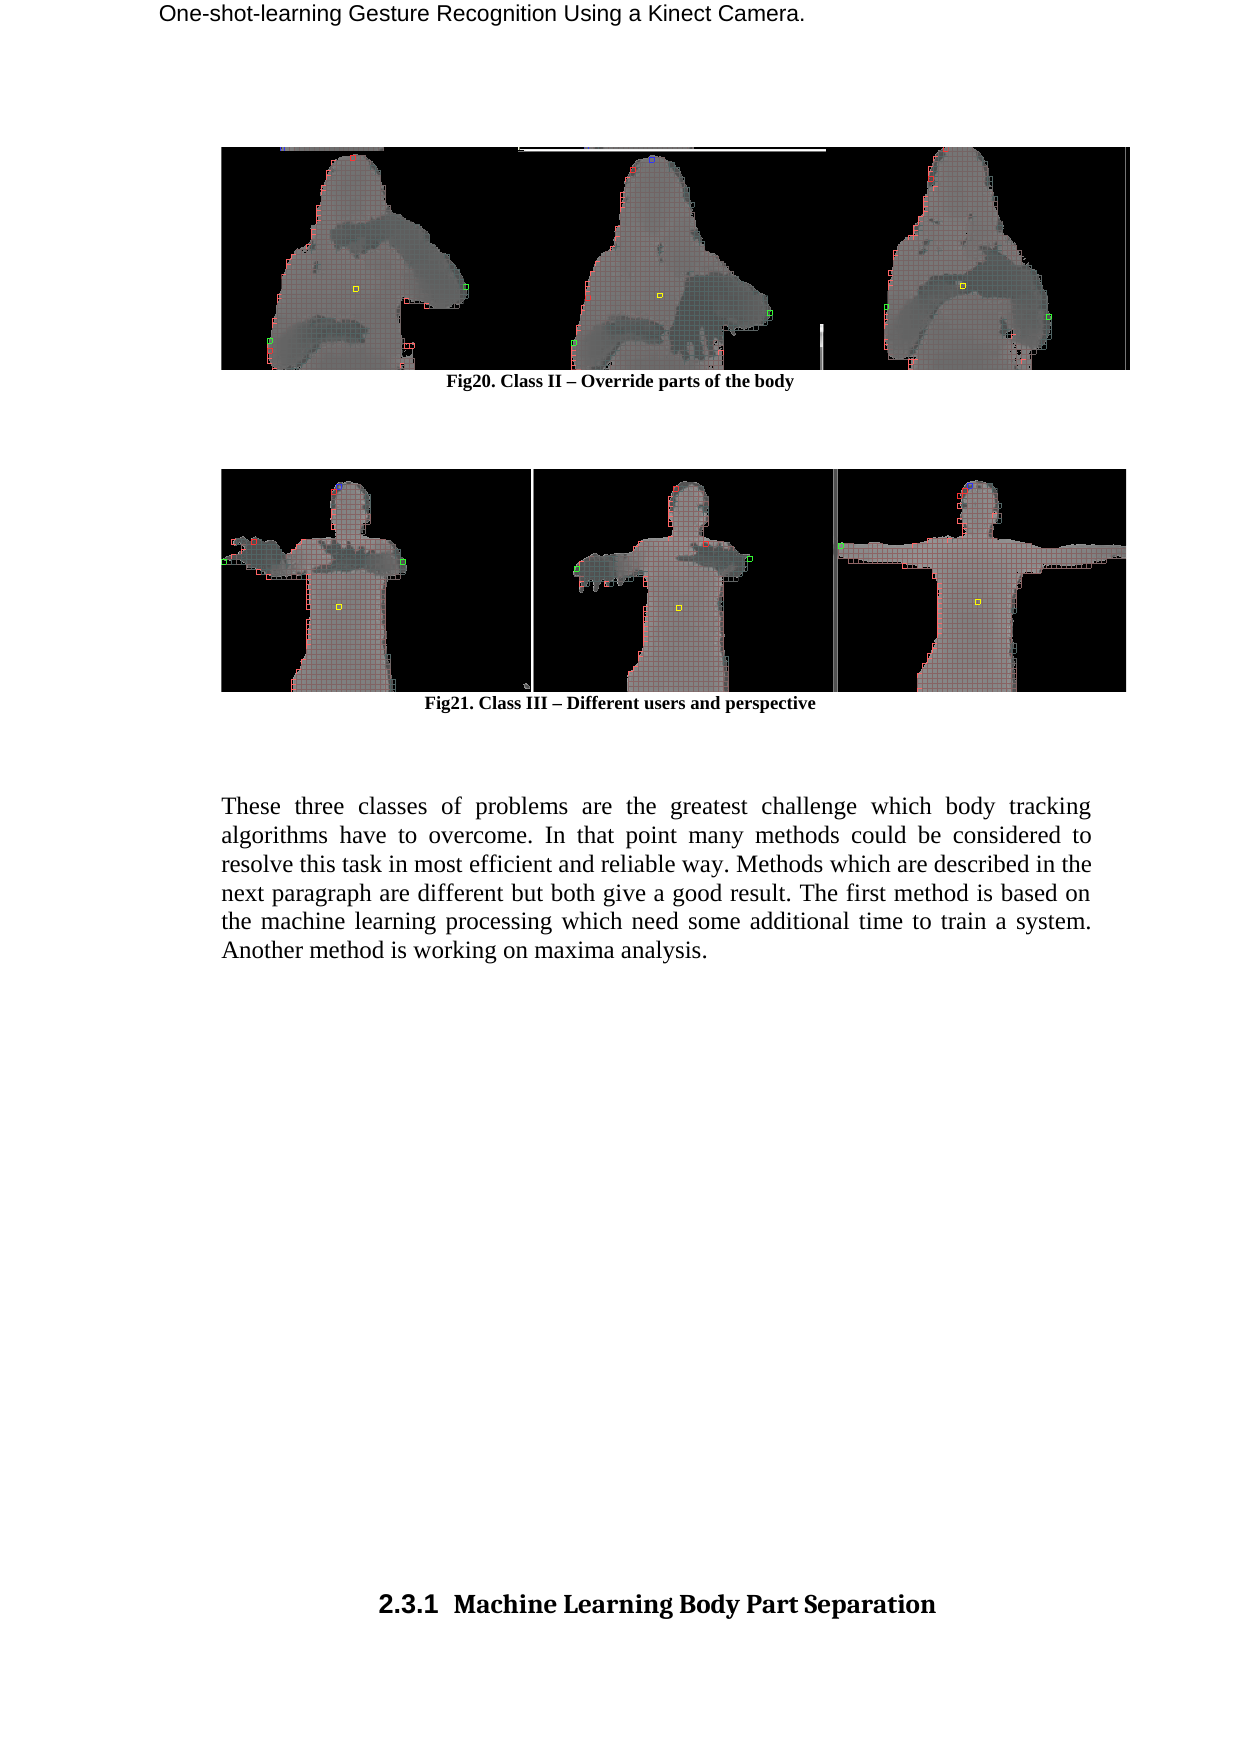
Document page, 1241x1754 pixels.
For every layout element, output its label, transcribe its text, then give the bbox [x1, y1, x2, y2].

text Fig20. Class II – Override parts of the body [148, 370, 1093, 391]
text These three classes of problems are the greatest challenge which body tracking algorithms have to overcome. In that point many methods could be considered to resolve this task in most efficient and reliable way. Methods which are described in the next paragraph are different but both give a good result. The first method is based on the machine learning processing which need some additional time to train a system. Another method is working on maxima analysis. [221, 791, 1093, 964]
list Machine Learning Body Part Separation [378, 1588, 1093, 1621]
text Fig21. Class III – Different users and perspective [148, 692, 1093, 713]
